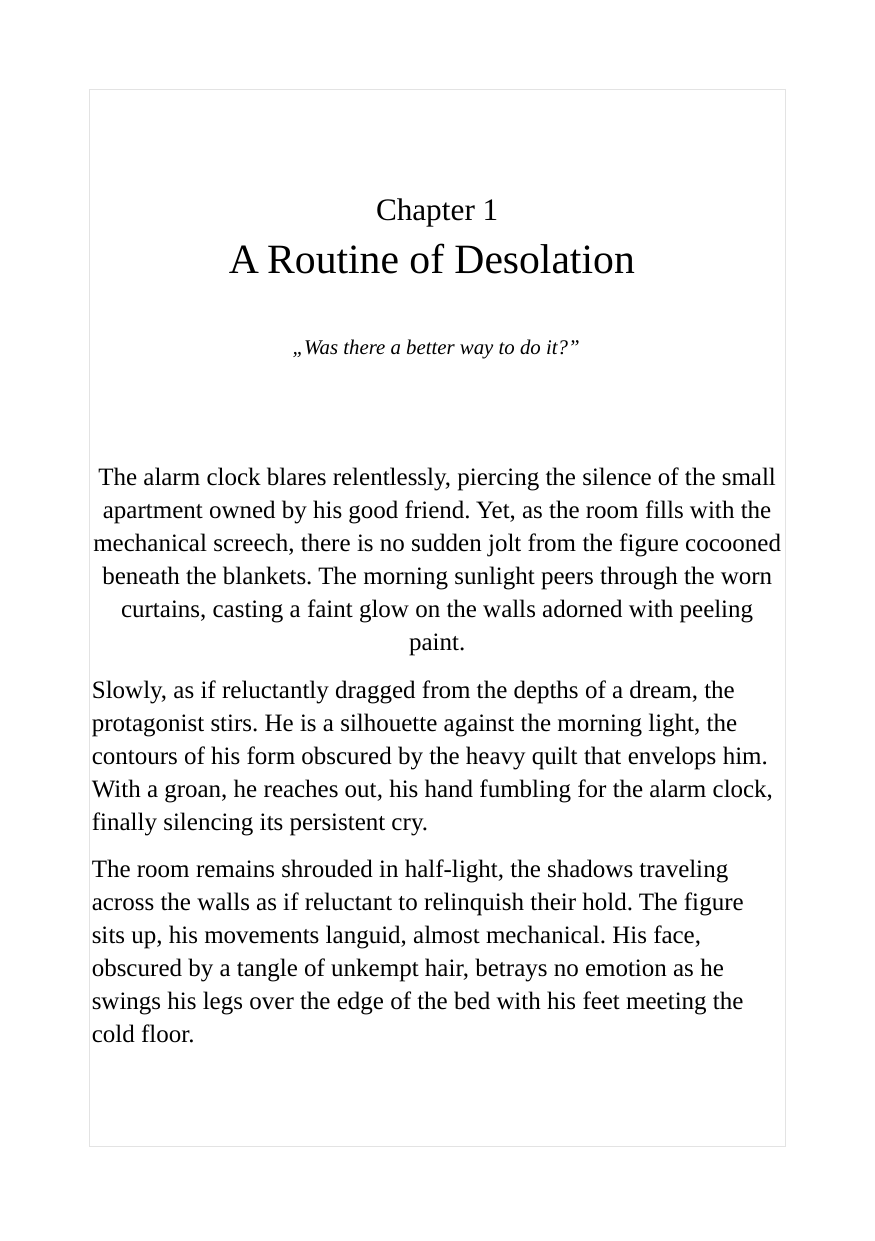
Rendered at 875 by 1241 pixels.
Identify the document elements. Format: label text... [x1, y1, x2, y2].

text „Was there a better way to do it?” The alarm clock blares relentlessly, piercing the silence of the small apartment owned by his good friend. Yet, as the room fills with the mechanical screech, there is no sudden jolt from the figure cocooned beneath the blankets. The morning sunlight peers through the worn curtains, casting a faint glow on the walls adorned with peeling paint. [90, 332, 785, 656]
text Chapter 1 A Routine of Desolation [90, 90, 785, 316]
text The room remains shrouded in half-light, the shadows traveling across the walls as if reluctant to relinquish their hold. The figure sits up, his movements languid, almost mechanical. His face, obscured by a tangle of unkempt hair, betrays no emotion as he swings his legs over the edge of the bed with his feet meeting the cold floor. [90, 851, 785, 1048]
text Slowly, as if reluctantly dragged from the depths of a dream, the protagonist stirs. He is a silhouette against the morning light, the contours of his form obscured by the heavy quilt that envelops him. With a groan, he reaches out, his hand fumbling for the alarm clock, finally silencing its persistent cry. [90, 672, 785, 836]
